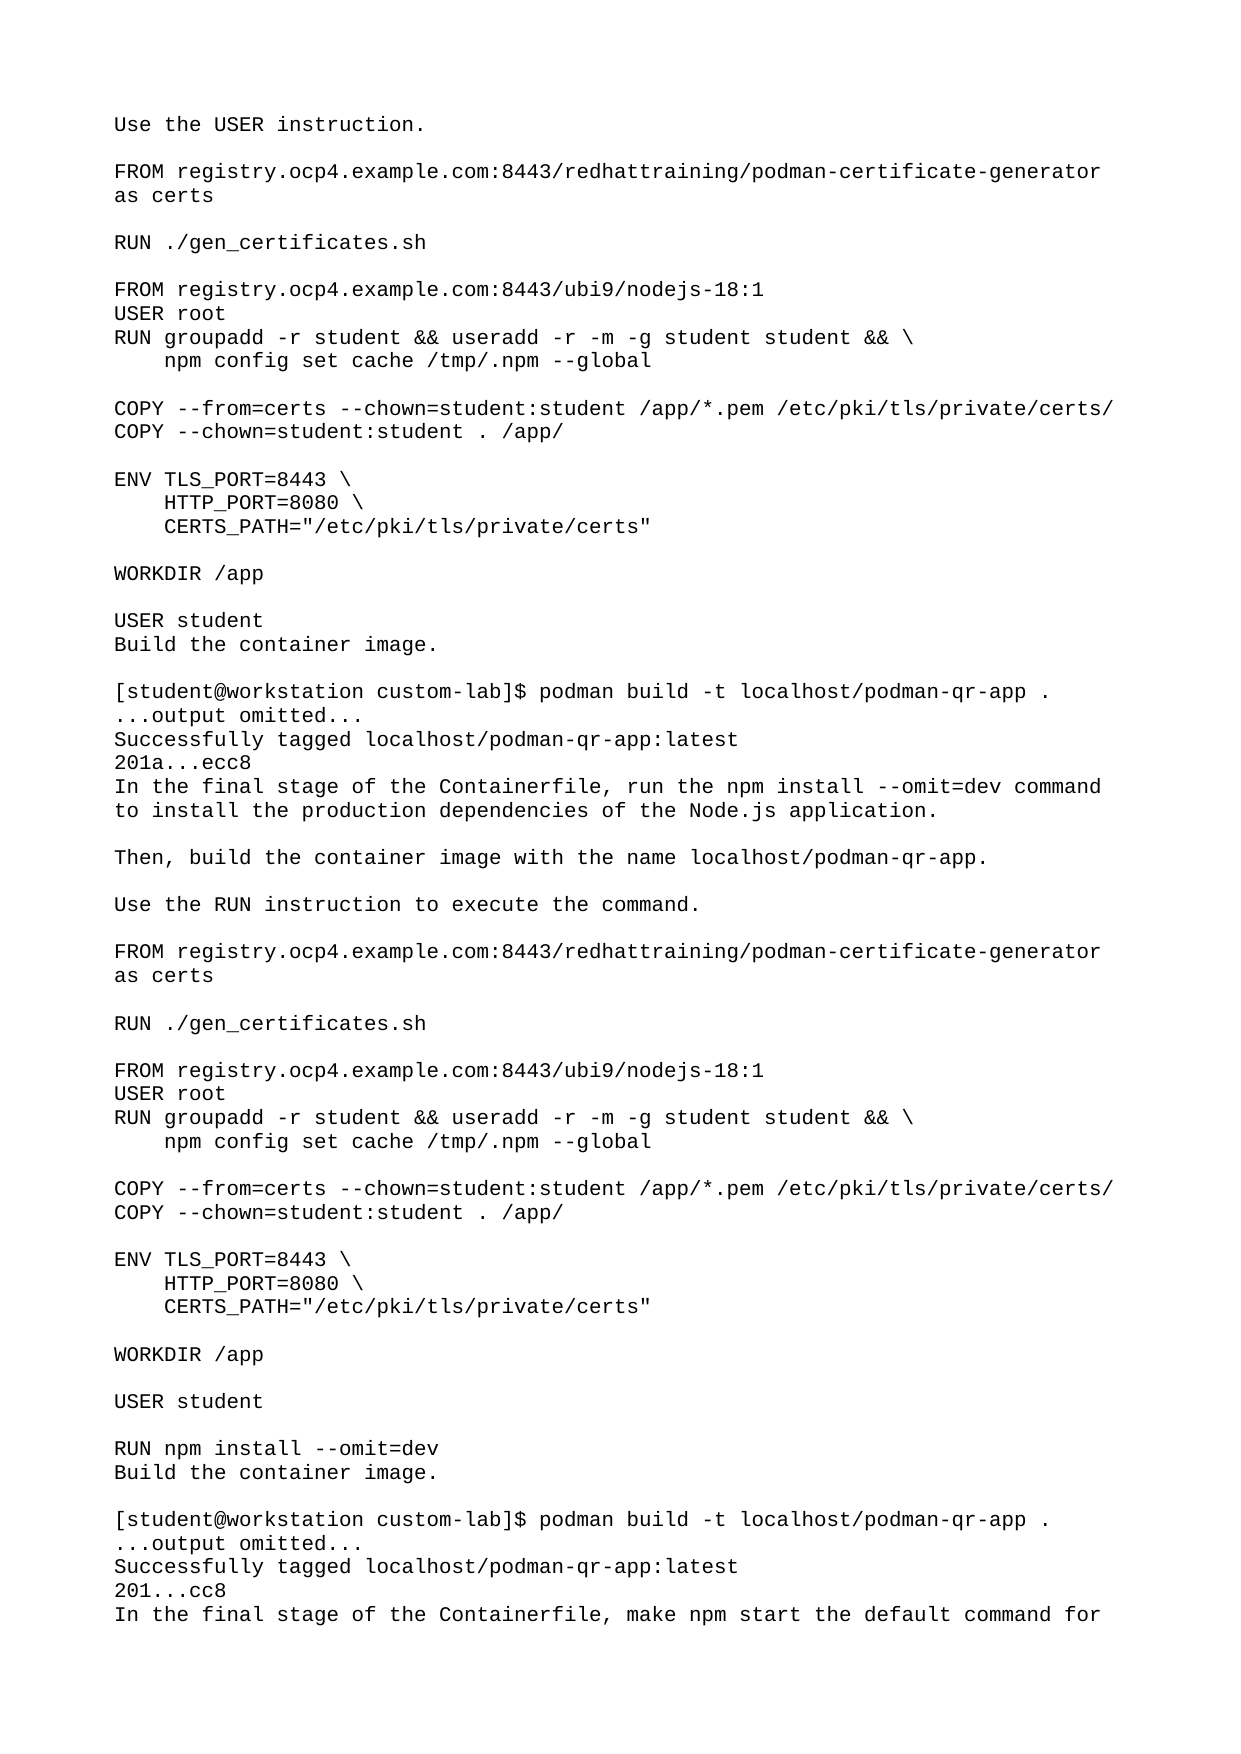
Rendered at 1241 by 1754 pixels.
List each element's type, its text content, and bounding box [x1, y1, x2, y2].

text Use the USER instruction. FROM registry.ocp4.example.com:8443/redhattraining/podman-certificate-generator as certs RUN ./gen_certificates.sh FROM registry.ocp4.example.com:8443/ubi9/nodejs-18:1 USER root RUN groupadd -r student && useradd -r -m -g student student && \ npm config set cache /tmp/.npm --global COPY --from=certs --chown=student:student /app/*.pem /etc/pki/tls/private/certs/ COPY --chown=student:student . /app/ ENV TLS_PORT=8443 \ HTTP_PORT=8080 \ CERTS_PATH="/etc/pki/tls/private/certs" WORKDIR /app USER student Build the container image. [student@workstation custom-lab]$ podman build -t localhost/podman-qr-app . ...output omitted... Successfully tagged localhost/podman-qr-app:latest 201a...ecc8 In the final stage of the Containerfile, run the npm install --omit=dev command to install the production dependencies of the Node.js application. Then, build the container image with the name localhost/podman-qr-app. Use the RUN instruction to execute the command. FROM registry.ocp4.example.com:8443/redhattraining/podman-certificate-generator as certs RUN ./gen_certificates.sh FROM registry.ocp4.example.com:8443/ubi9/nodejs-18:1 USER root RUN groupadd -r student && useradd -r -m -g student student && \ npm config set cache /tmp/.npm --global COPY --from=certs --chown=student:student /app/*.pem /etc/pki/tls/private/certs/ COPY --chown=student:student . /app/ ENV TLS_PORT=8443 \ HTTP_PORT=8080 \ CERTS_PATH="/etc/pki/tls/private/certs" WORKDIR /app USER student RUN npm install --omit=dev Build the container image. [student@workstation custom-lab]$ podman build -t localhost/podman-qr-app . ...output omitted... Successfully tagged localhost/podman-qr-app:latest 201...cc8 In the final stage of the Containerfile, make npm start the default command for [114, 114, 1127, 1627]
